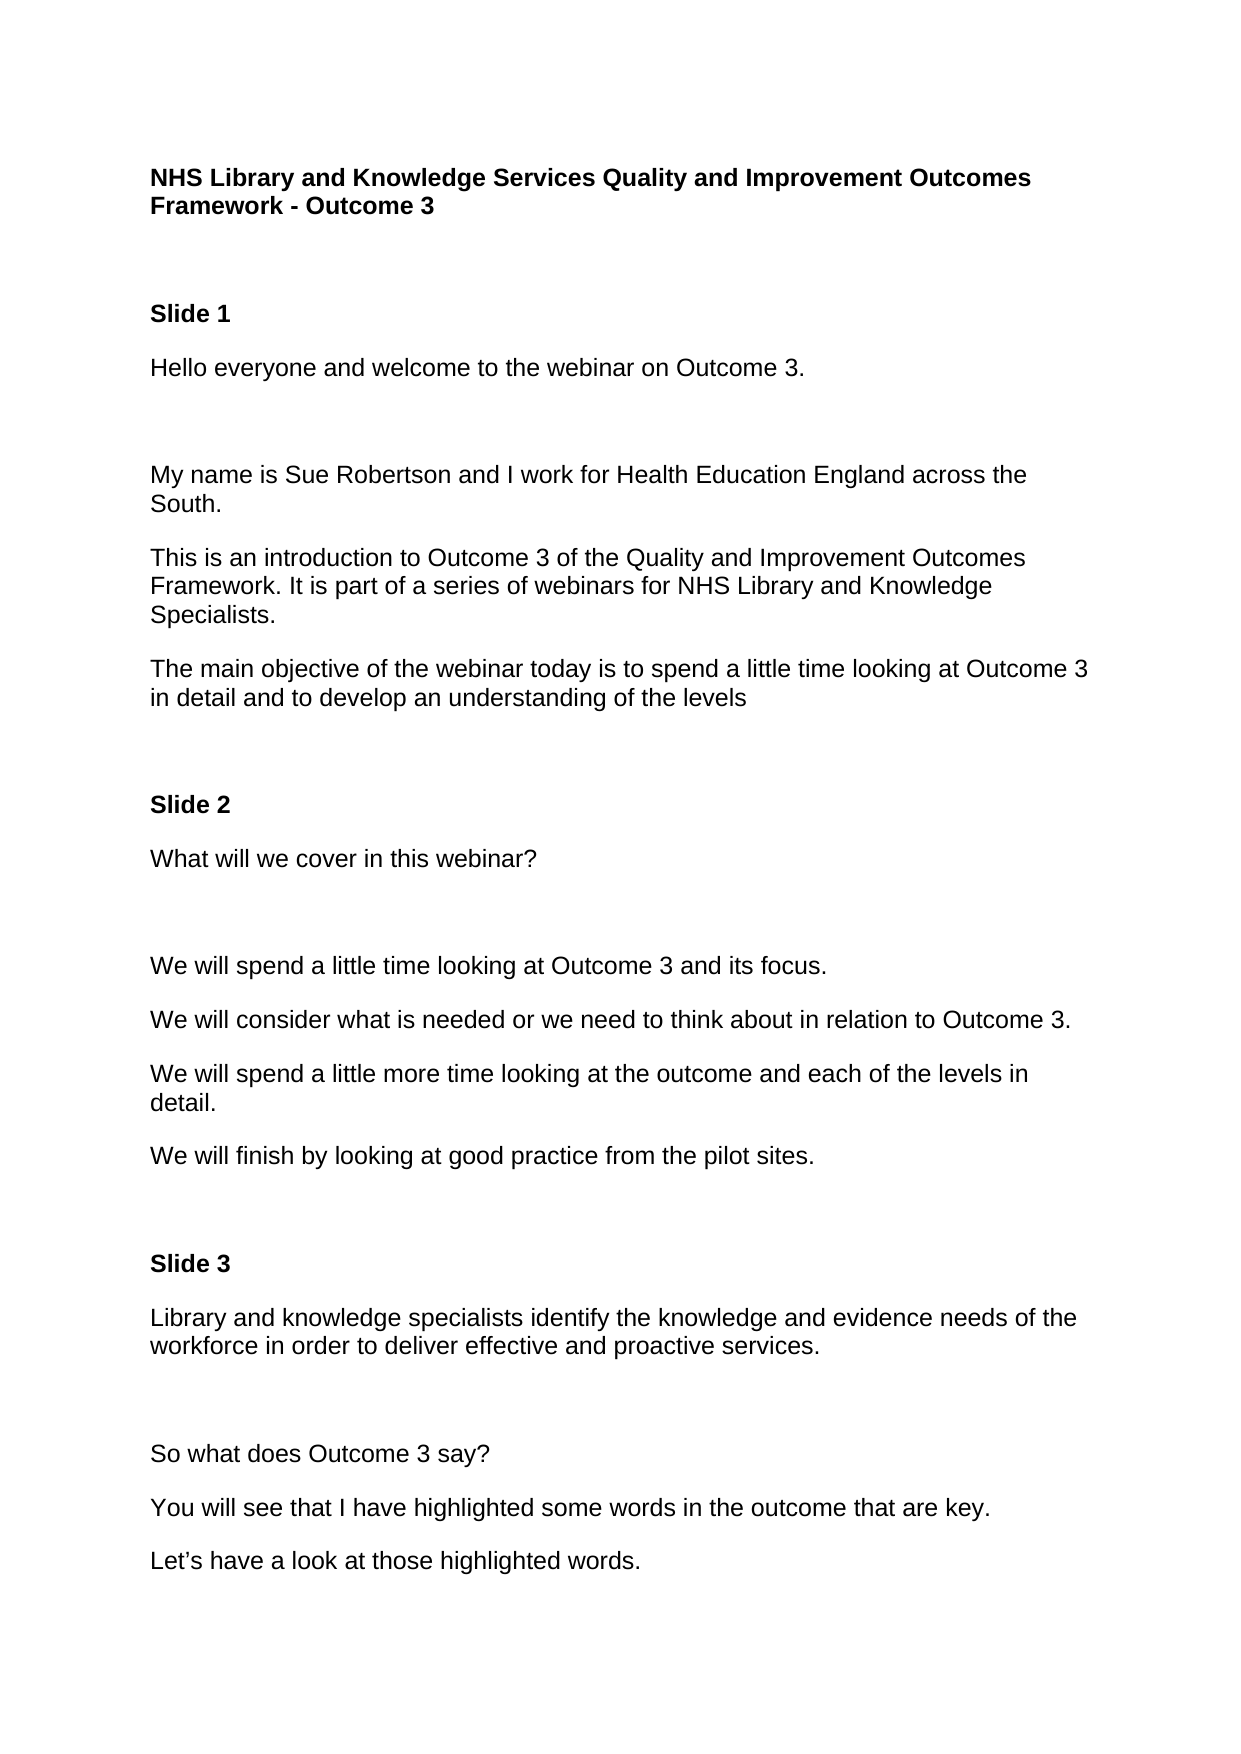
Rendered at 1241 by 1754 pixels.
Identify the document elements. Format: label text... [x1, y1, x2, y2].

text Hello everyone and welcome to the webinar on Outcome 3. [150, 352, 1090, 381]
text You will see that I have highlighted some words in the outcome that are key. [150, 1492, 1090, 1521]
text NHS Library and Knowledge Services Quality and Improvement Outcomes Framework - Outcome 3 [150, 162, 1090, 220]
text Slide 1 [150, 299, 1090, 327]
text Slide 3 [150, 1249, 1090, 1277]
text What will we cover in this webinar? [150, 844, 1090, 872]
text My name is Sue Robertson and I work for Health Education England across the South. [150, 460, 1090, 517]
text We will consider what is needed or we need to think about in relation to Outcome 3. [150, 1005, 1090, 1034]
text We will spend a little more time looking at the outcome and each of the levels in detail. [150, 1059, 1090, 1116]
text The main objective of the webinar today is to spend a little time looking at Outcome 3 in detail and to develop an understanding of the levels [150, 654, 1090, 711]
text So what does Outcome 3 say? [150, 1439, 1090, 1467]
text Library and knowledge specialists identify the knowledge and evidence needs of the workforce in order to deliver effective and proactive services. [150, 1302, 1090, 1360]
text We will finish by looking at good practice from the pilot sites. [150, 1141, 1090, 1170]
text We will spend a little time looking at Outcome 3 and its focus. [150, 951, 1090, 980]
text Let’s have a look at those highlighted words. [150, 1546, 1090, 1575]
text This is an introduction to Outcome 3 of the Quality and Improvement Outcomes Framework. It is part of a series of webinars for NHS Library and Knowledge Specialists. [150, 542, 1090, 629]
text Slide 2 [150, 790, 1090, 819]
